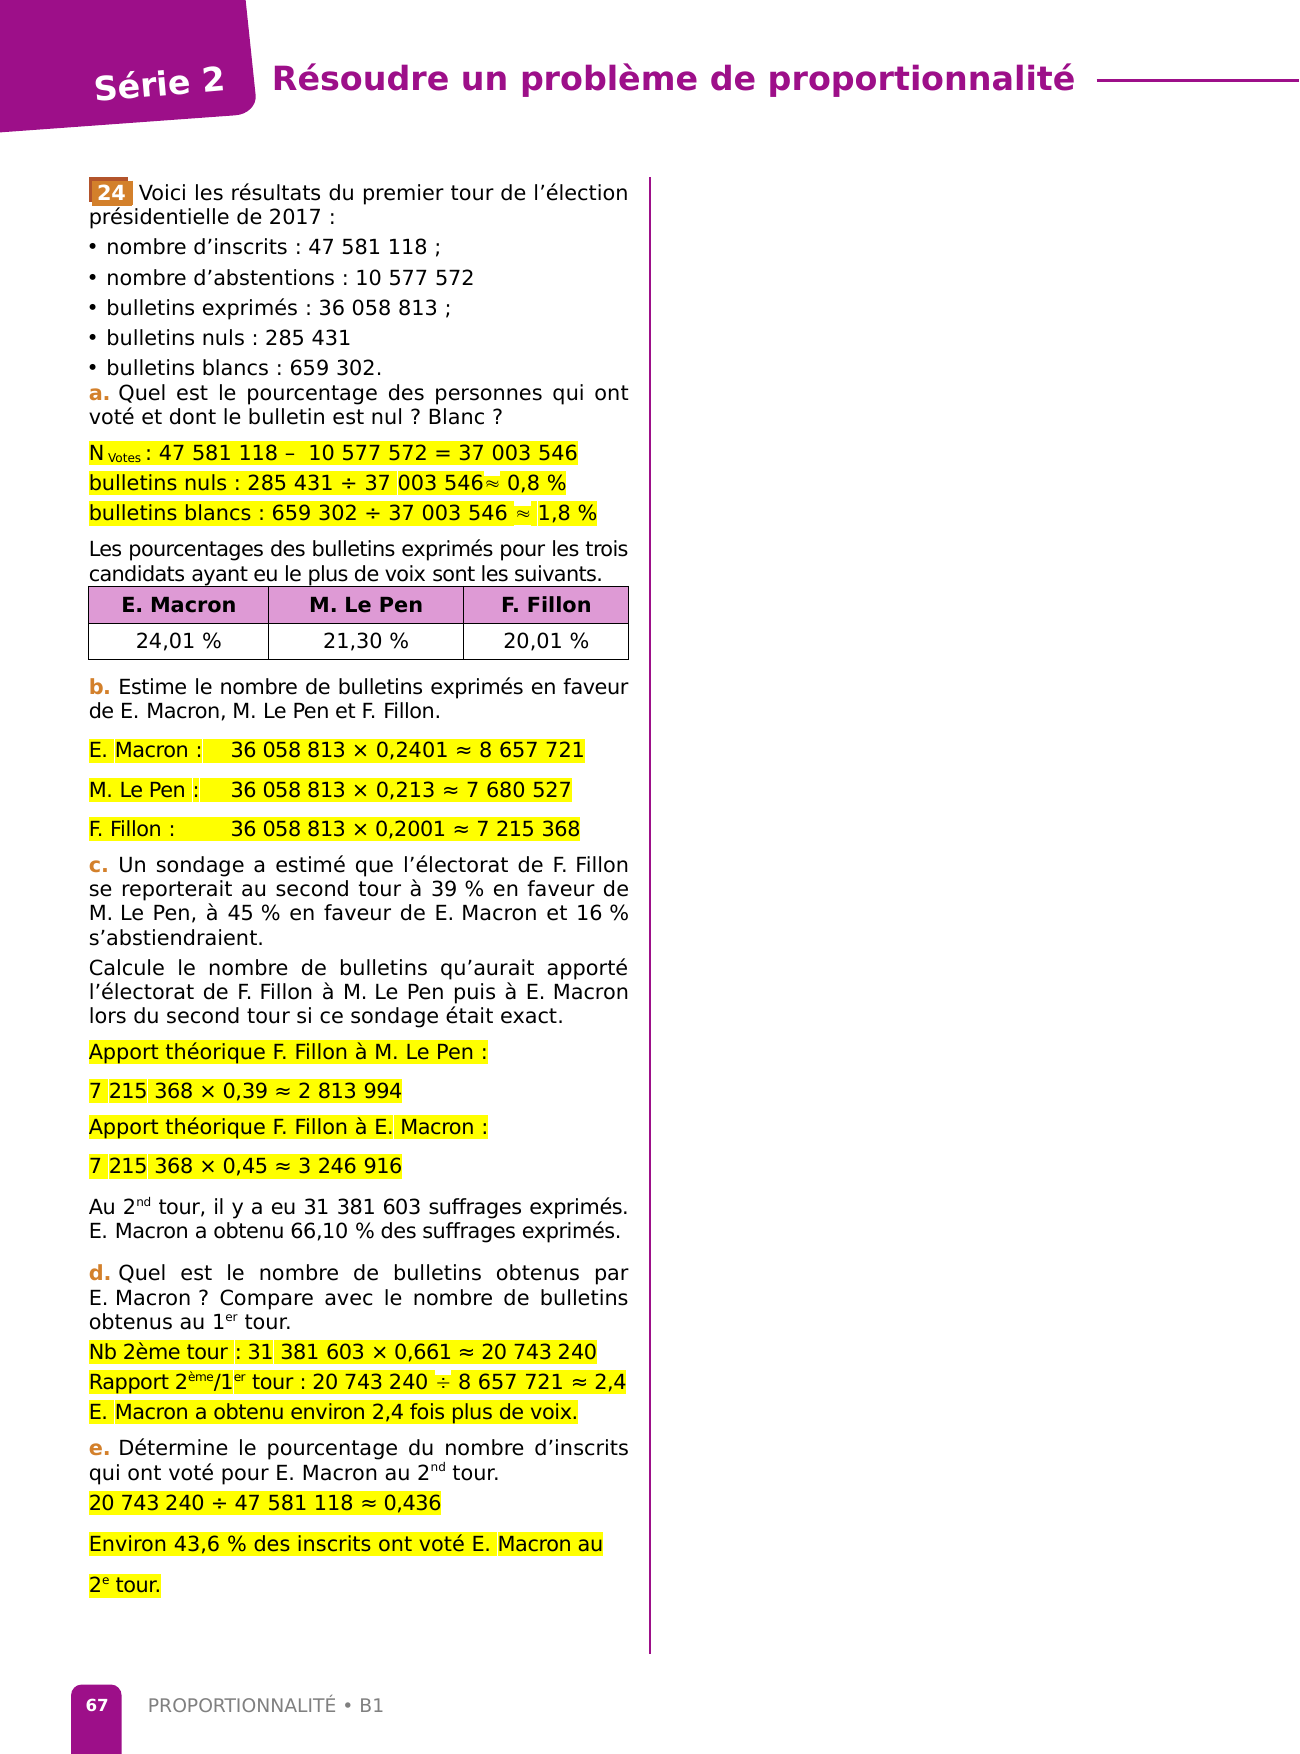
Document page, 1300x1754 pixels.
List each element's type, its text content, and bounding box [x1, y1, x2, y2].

list 7 215 368 × 0,45 ≈ 3 246 916 [363, 1154, 629, 1179]
list Environ 43,6 % des inscrits ont voté E. Macron au 2e tour. [88, 1515, 629, 1598]
list Nb 2ème tour : 31 381 603 × 0,661 ≈ 20 743 240 [571, 1340, 629, 1364]
list Estime le nombre de bulletins exprimés en faveur de E. Macron, M. Le Pen et F. Fillon. [88, 675, 629, 724]
table_cell 20,01 % [464, 624, 628, 659]
list E. Macron : 36 058 813 × 0,2401 ≈ 8 657 721 [88, 738, 629, 763]
list bulletins exprimés : 36 058 813 ; [88, 296, 629, 320]
list Apport théorique F. Fillon à M. Le Pen : [488, 1040, 629, 1064]
list nombre d’abstentions : 10 577 572 [88, 266, 629, 290]
list N Votes : 47 581 118 – 10 577 572 = 37 003 546 [578, 441, 629, 465]
list 7 215 368 × 0,45 ≈ 3 246 916 [242, 1154, 274, 1179]
list bulletins nuls : 285 431 ÷ 37 003 546≈ 0,8 % [566, 471, 629, 495]
list bulletins nuls : 285 431 [88, 326, 629, 350]
list 20 743 240 ÷ 47 581 118 ≈ 0,436 [441, 1491, 629, 1515]
list Un sondage a estimé que l’électorat de F. Fillon se reporterait au second tour à 39 % en faveur de M. Le Pen, à 45 % en faveur de E. Macron et 16 % s’abstiendraient. [88, 853, 629, 950]
list 7 215 368 × 0,39 ≈ 2 813 994 [108, 1079, 148, 1103]
list Quel est le pourcentage des personnes qui ont voté et dont le bulletin est nul ? Blanc ? [88, 381, 629, 429]
subtitle Voici les résultats du premier tour de l’élection présidentielle de 2017 : [88, 177, 629, 229]
table_header F. Fillon [464, 587, 628, 623]
list Quel est le nombre de bulletins obtenus par E. Macron ? Compare avec le nombre de bulletins obtenus au 1er tour. [88, 1261, 629, 1334]
text Au 2nd tour, il y a eu 31 381 603 suffrages exprimés. E. Macron a obtenu 66,10 % des suffrages exprimés. [88, 1195, 629, 1244]
table_header M. Le Pen [269, 587, 463, 623]
list Les pourcentages des bulletins exprimés pour les trois candidats ayant eu le plus de voix sont les suivants. [88, 537, 629, 586]
list 7 215 368 × 0,39 ≈ 2 813 994 [363, 1079, 629, 1103]
list Calcule le nombre de bulletins qu’aurait apporté l’électorat de F. Fillon à M. Le Pen puis à E. Macron lors du second tour si ce sondage était exact. [88, 956, 629, 1028]
table_cell 24,01 % [89, 624, 268, 659]
list 7 215 368 × 0,45 ≈ 3 246 916 [108, 1154, 148, 1179]
table_header E. Macron [89, 587, 268, 623]
list bulletins blancs : 659 302 ÷ 37 003 546 ≈ 1,8 % [184, 501, 258, 526]
list 20 743 240 ÷ 47 581 118 ≈ 0,436 [178, 1491, 204, 1515]
list F. Fillon : 36 058 813 × 0,2001 ≈ 7 215 368 [407, 817, 446, 841]
list 7 215 368 × 0,39 ≈ 2 813 994 [242, 1079, 274, 1103]
list Rapport 2ème/1er tour : 20 743 240 ÷ 8 657 721 ≈ 2,4 [88, 1370, 299, 1394]
table_cell 21,30 % [269, 624, 463, 659]
list F. Fillon : 36 058 813 × 0,2001 ≈ 7 215 368 [541, 817, 629, 841]
list M. Le Pen : 36 058 813 × 0,213 ≈ 7 680 527 [532, 778, 629, 802]
list 7 215 368 × 0,45 ≈ 3 246 916 [154, 1154, 199, 1179]
list 7 215 368 × 0,39 ≈ 2 813 994 [318, 1079, 357, 1103]
list nombre d’inscrits : 47 581 118 ; [88, 235, 629, 260]
list 7 215 368 × 0,39 ≈ 2 813 994 [154, 1079, 199, 1103]
list F. Fillon : 36 058 813 × 0,2001 ≈ 7 215 368 [496, 817, 535, 841]
list E. Macron a obtenu environ 2,4 fois plus de voix. [578, 1400, 629, 1424]
list bulletins blancs : 659 302. [88, 356, 629, 381]
list Apport théorique F. Fillon à E. Macron : [488, 1115, 629, 1139]
list Détermine le pourcentage du nombre d’inscrits qui ont voté pour E. Macron au 2nd tour. [88, 1436, 629, 1485]
list 7 215 368 × 0,45 ≈ 3 246 916 [318, 1154, 357, 1179]
